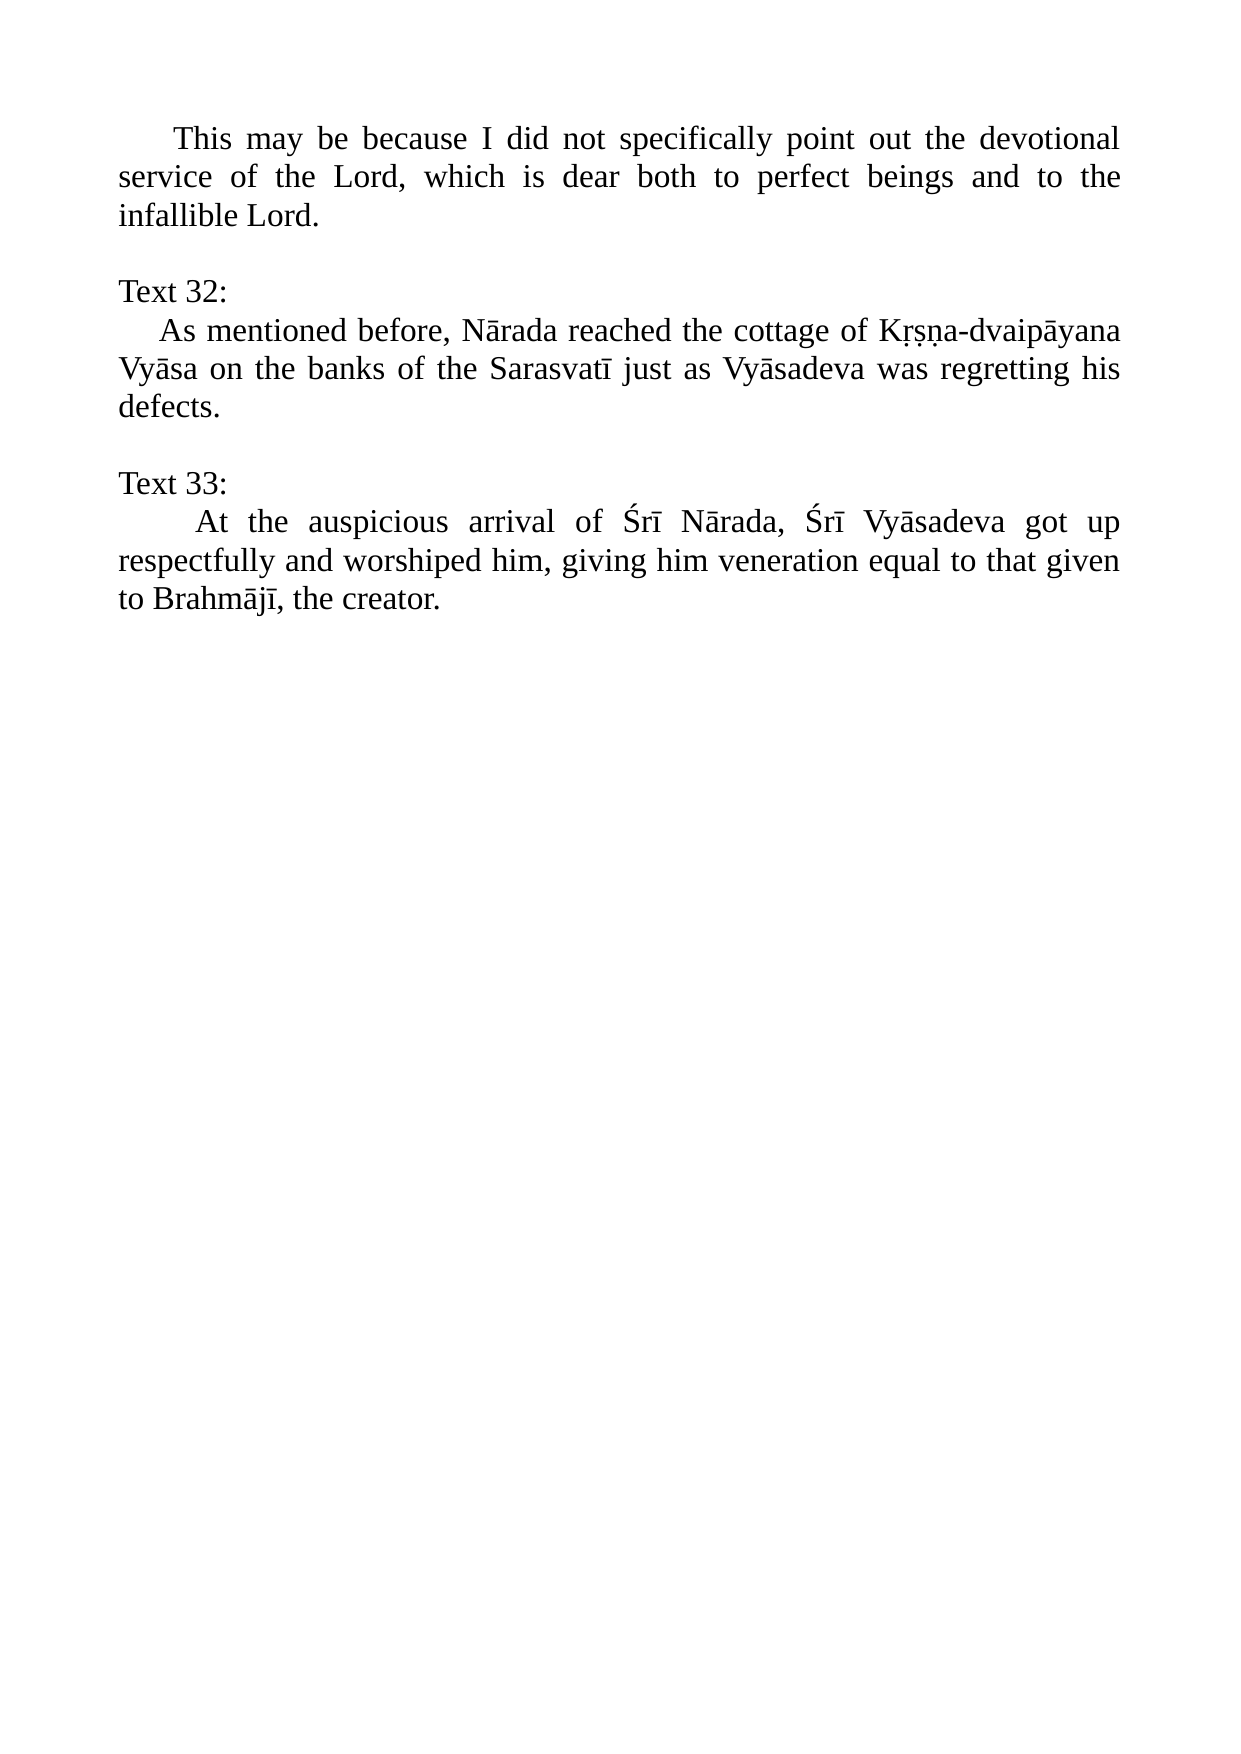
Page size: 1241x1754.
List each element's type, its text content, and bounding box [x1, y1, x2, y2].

text As mentioned before, Nārada reached the cottage of Kṛṣṇa-dvaipāyana Vyāsa on the banks of the Sarasvatī just as Vyāsadeva was regretting his defects. [118, 310, 1122, 425]
text This may be because I did not specifically point out the devotional service of the Lord, which is dear both to perfect beings and to the infallible Lord. [118, 118, 1122, 233]
text Text 33: [118, 463, 1122, 501]
text At the auspicious arrival of Śrī Nārada, Śrī Vyāsadeva got up respectfully and worshiped him, giving him veneration equal to that given to Brahmājī, the creator. [118, 501, 1122, 616]
text Text 32: [118, 271, 1122, 310]
